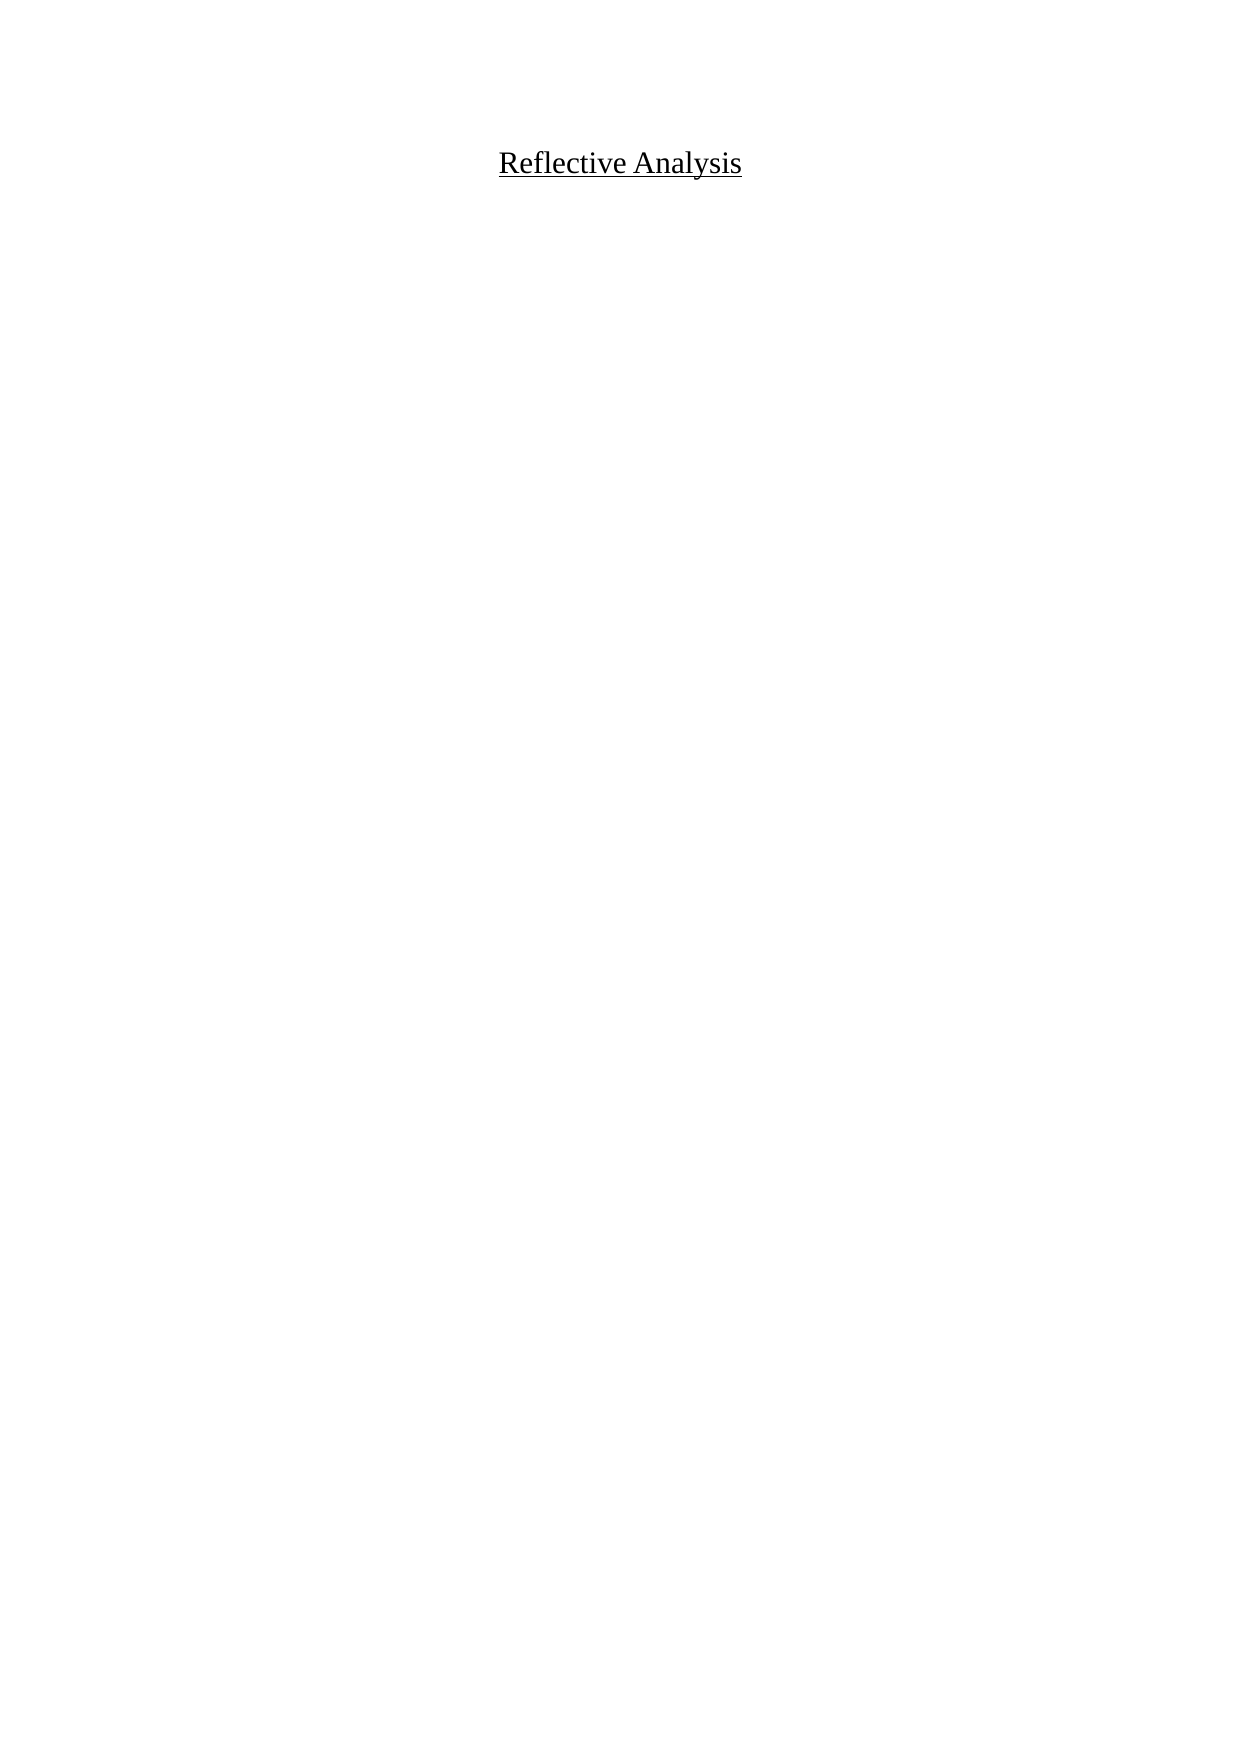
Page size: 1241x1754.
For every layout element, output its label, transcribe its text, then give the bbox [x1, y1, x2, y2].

text Reflective Analysis [118, 144, 1122, 180]
